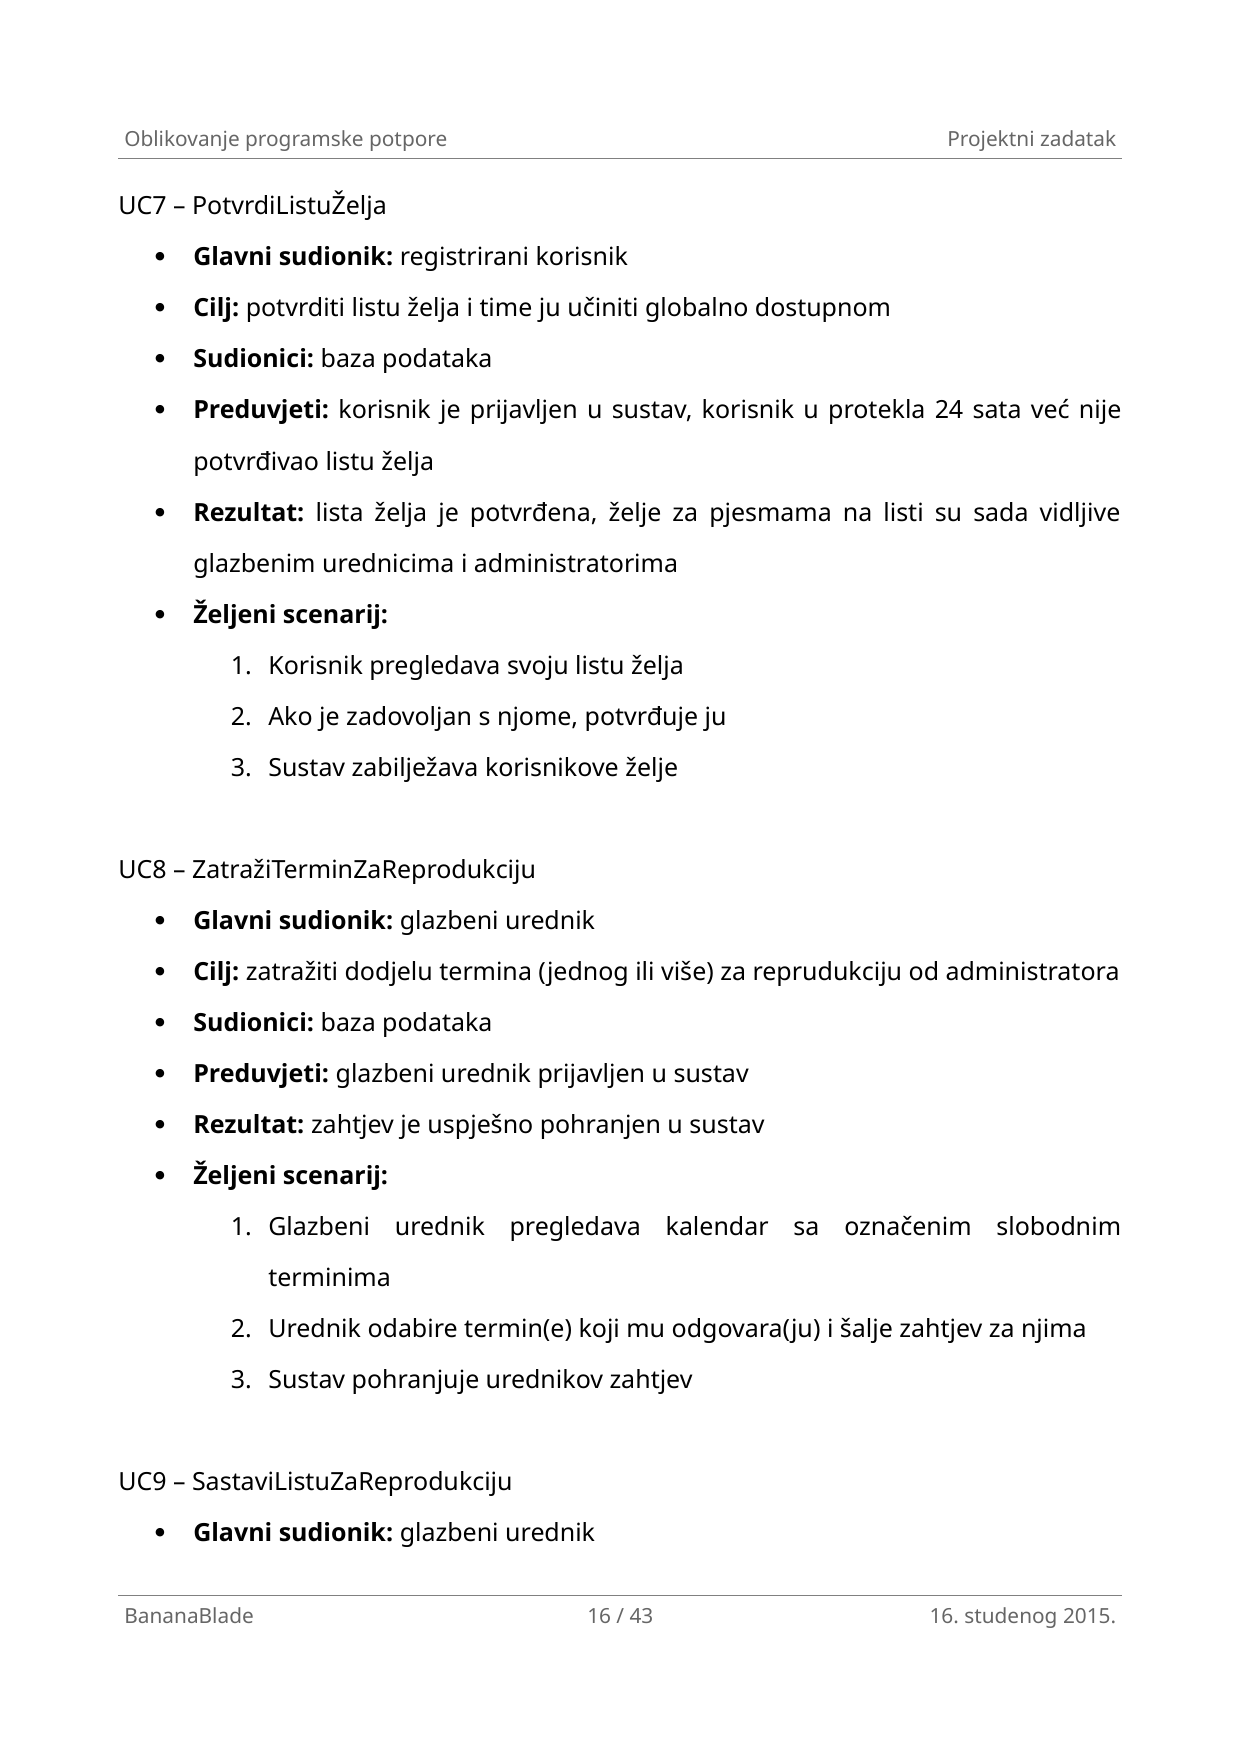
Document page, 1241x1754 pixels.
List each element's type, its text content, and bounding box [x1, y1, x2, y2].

list Sudionici: baza podataka [156, 341, 1122, 375]
list Urednik odabire termin(e) koji mu odgovara(ju) i šalje zahtjev za njima [231, 1311, 1122, 1345]
list Ako je zadovoljan s njome, potvrđuje ju [231, 698, 1122, 732]
list Sustav zabilježava korisnikove želje [231, 749, 1122, 783]
text UC7 – PotvrdiListuŽelja [118, 188, 1122, 222]
list Željeni scenarij: [156, 1158, 1122, 1192]
list Glazbeni urednik pregledava kalendar sa označenim slobodnim terminima [231, 1209, 1122, 1294]
list Sustav pohranjuje urednikov zahtjev [231, 1362, 1122, 1396]
list Rezultat: zahtjev je uspješno pohranjen u sustav [156, 1107, 1122, 1141]
list Cilj: zatražiti dodjelu termina (jednog ili više) za reprudukciju od administratora [156, 954, 1122, 988]
list Rezultat: lista želja je potvrđena, želje za pjesmama na listi su sada vidljive glazbenim urednicima i administratorima [156, 494, 1122, 579]
text UC9 – SastaviListuZaReprodukciju [118, 1464, 1122, 1498]
list Sudionici: baza podataka [156, 1005, 1122, 1039]
list Cilj: potvrditi listu želja i time ju učiniti globalno dostupnom [156, 290, 1122, 324]
list Korisnik pregledava svoju listu želja [231, 647, 1122, 681]
text UC8 – ZatražiTerminZaReprodukciju [118, 852, 1122, 886]
list Preduvjeti: korisnik je prijavljen u sustav, korisnik u protekla 24 sata već nije potvrđivao listu želja [156, 392, 1122, 477]
list Željeni scenarij: [156, 596, 1122, 630]
list Glavni sudionik: glazbeni urednik [156, 903, 1122, 937]
list Glavni sudionik: registrirani korisnik [156, 239, 1122, 273]
list Preduvjeti: glazbeni urednik prijavljen u sustav [156, 1056, 1122, 1090]
list Glavni sudionik: glazbeni urednik [156, 1515, 1122, 1549]
